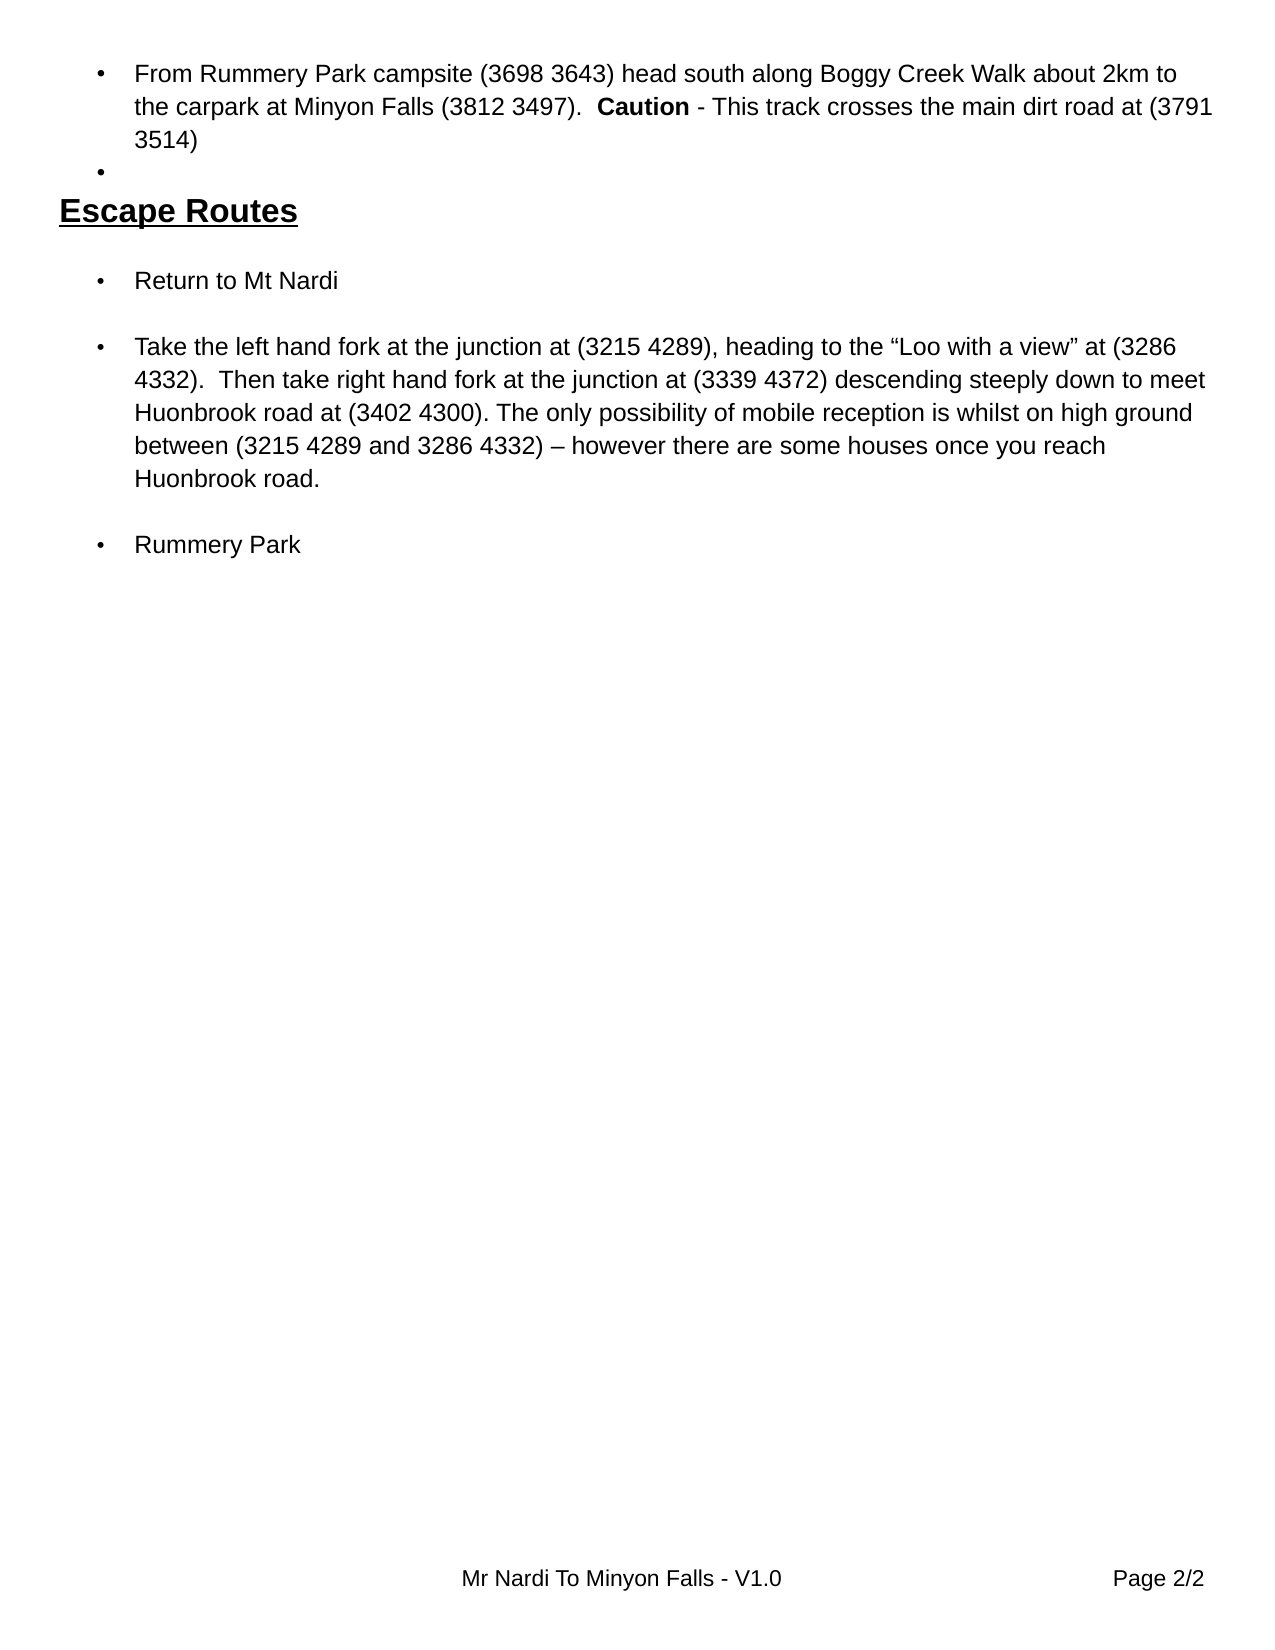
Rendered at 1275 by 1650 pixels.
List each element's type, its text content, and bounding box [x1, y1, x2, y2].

list Rummery Park [97, 530, 1216, 559]
list Return to Mt Nardi [97, 266, 1216, 294]
list Take the left hand fork at the junction at (3215 4289), heading to the “Loo with a view” at (3286 4332). Then take right hand fork at the junction at (3339 4372) descending steeply down to meet Huonbrook road at (3402 4300). The only possibility of mobile reception is whilst on high ground between (3215 4289 and 3286 4332) – however there are some houses once you reach Huonbrook road. [97, 332, 1216, 493]
text Escape Routes [59, 191, 1216, 230]
list From Rummery Park campsite (3698 3643) head south along Boggy Creek Walk about 2km to the carpark at Minyon Falls (3812 3497). Caution - This track crosses the main dirt road at (3791 3514) [97, 59, 1216, 154]
